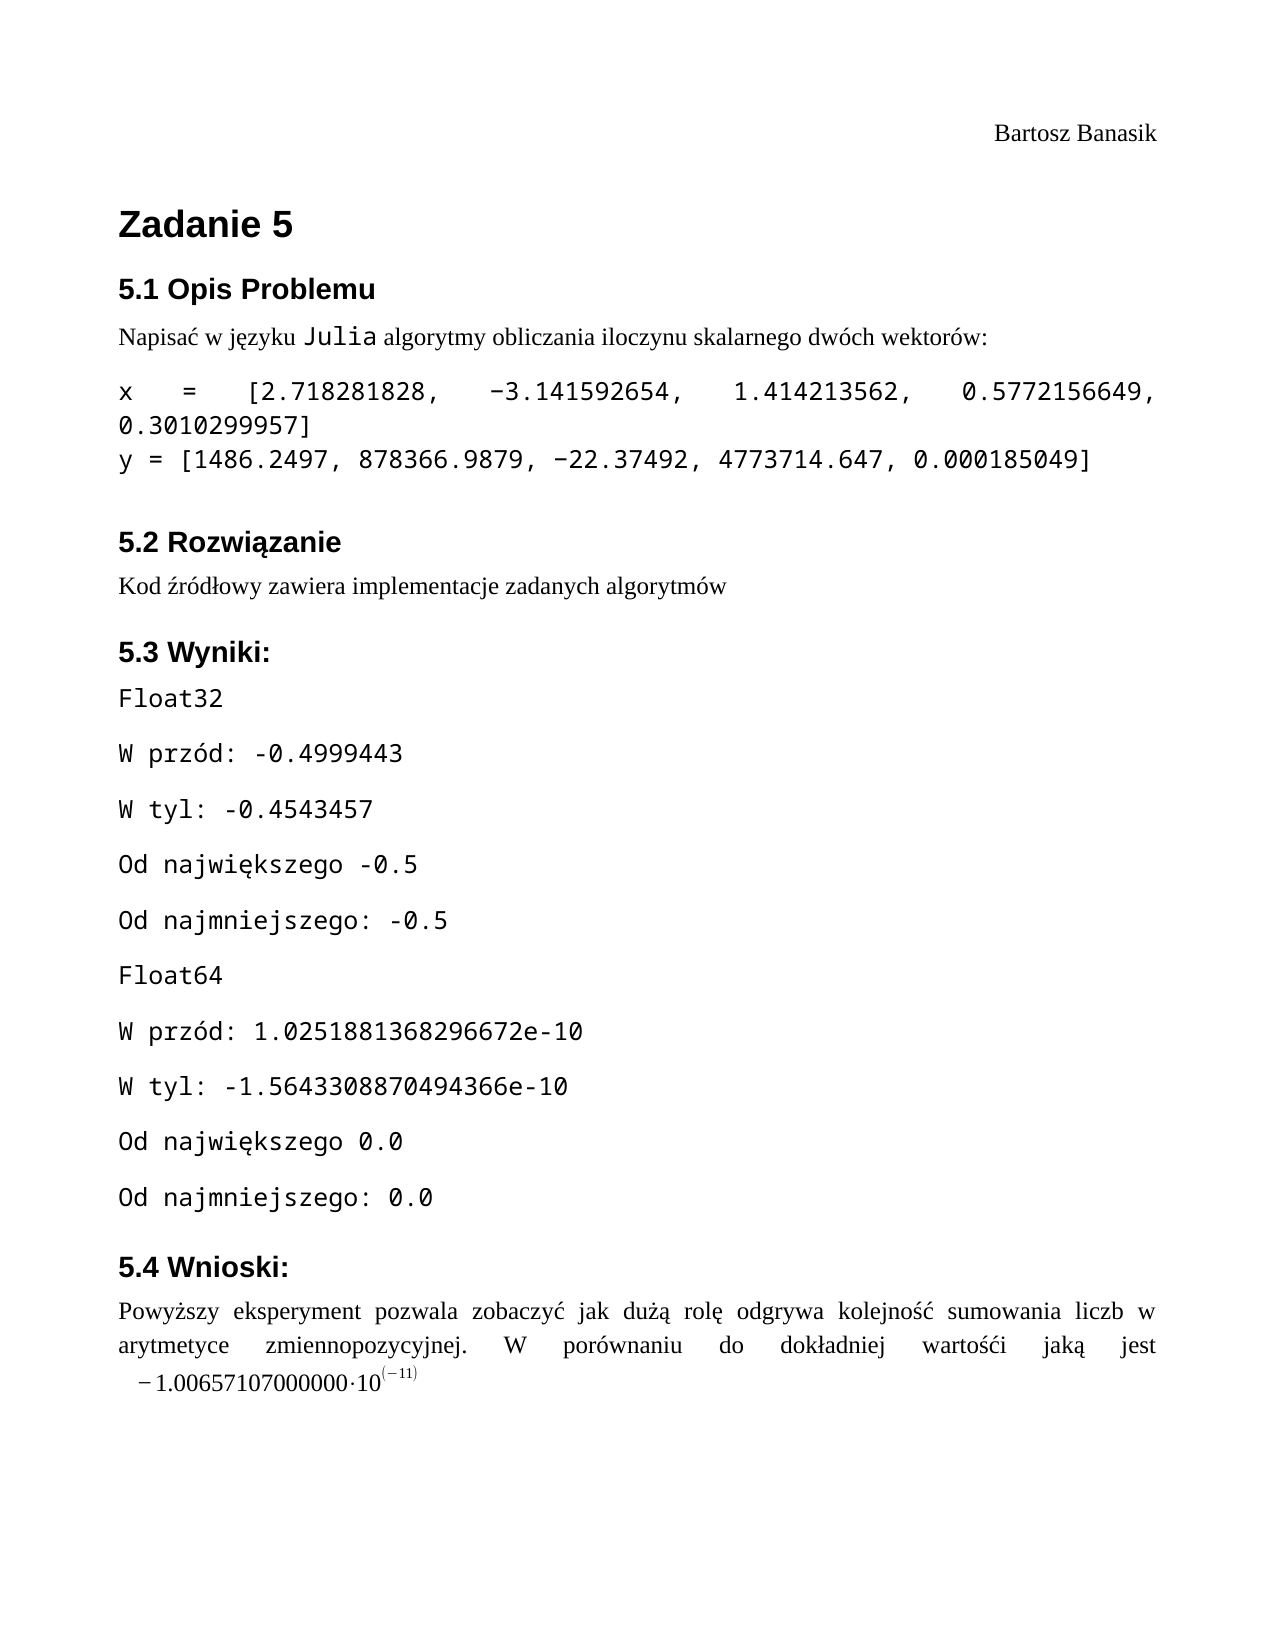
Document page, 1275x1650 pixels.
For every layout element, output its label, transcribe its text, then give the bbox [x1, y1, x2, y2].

subtitle 5.1 Opis Problemu [118, 272, 1157, 306]
text Kod źródłowy zawiera implementacje zadanych algorytmów [118, 571, 1157, 599]
text Od największego 0.0 [118, 1124, 1157, 1158]
subtitle 5.3 Wyniki: [118, 634, 1157, 668]
subtitle Zadanie 5 [118, 201, 1157, 245]
text Powyższy eksperyment pozwala zobaczyć jak dużą rolę odgrywa kolejność sumowania liczb w arytmetyce zmiennopozycyjnej. W porównaniu do dokładniej wartośći jaką jest [118, 1296, 1157, 1396]
text Float32 [118, 681, 1157, 715]
text W przód: 1.0251881368296672e-10 [118, 1013, 1157, 1047]
text Napisać w języku Julia algorytmy obliczania iloczynu skalarnego dwóch wektorów: [118, 318, 1157, 352]
text Od najmniejszego: 0.0 [118, 1179, 1157, 1213]
text Od najmniejszego: -0.5 [118, 902, 1157, 936]
text W przód: -0.4999443 [118, 736, 1157, 770]
text y = [1486.2497, 878366.9879, −22.37492, 4773714.647, 0.000185049] [118, 442, 1157, 476]
text Od największego -0.5 [118, 847, 1157, 881]
subtitle 5.4 Wnioski: [118, 1249, 1157, 1283]
text x = [2.718281828, −3.141592654, 1.414213562, 0.5772156649, 0.3010299957] [118, 374, 1157, 442]
text W tyl: -0.4543457 [118, 792, 1157, 826]
subtitle 5.2 Rozwiązanie [118, 524, 1157, 558]
text W tyl: -1.5643308870494366e-10 [118, 1069, 1157, 1103]
text Float64 [118, 958, 1157, 992]
